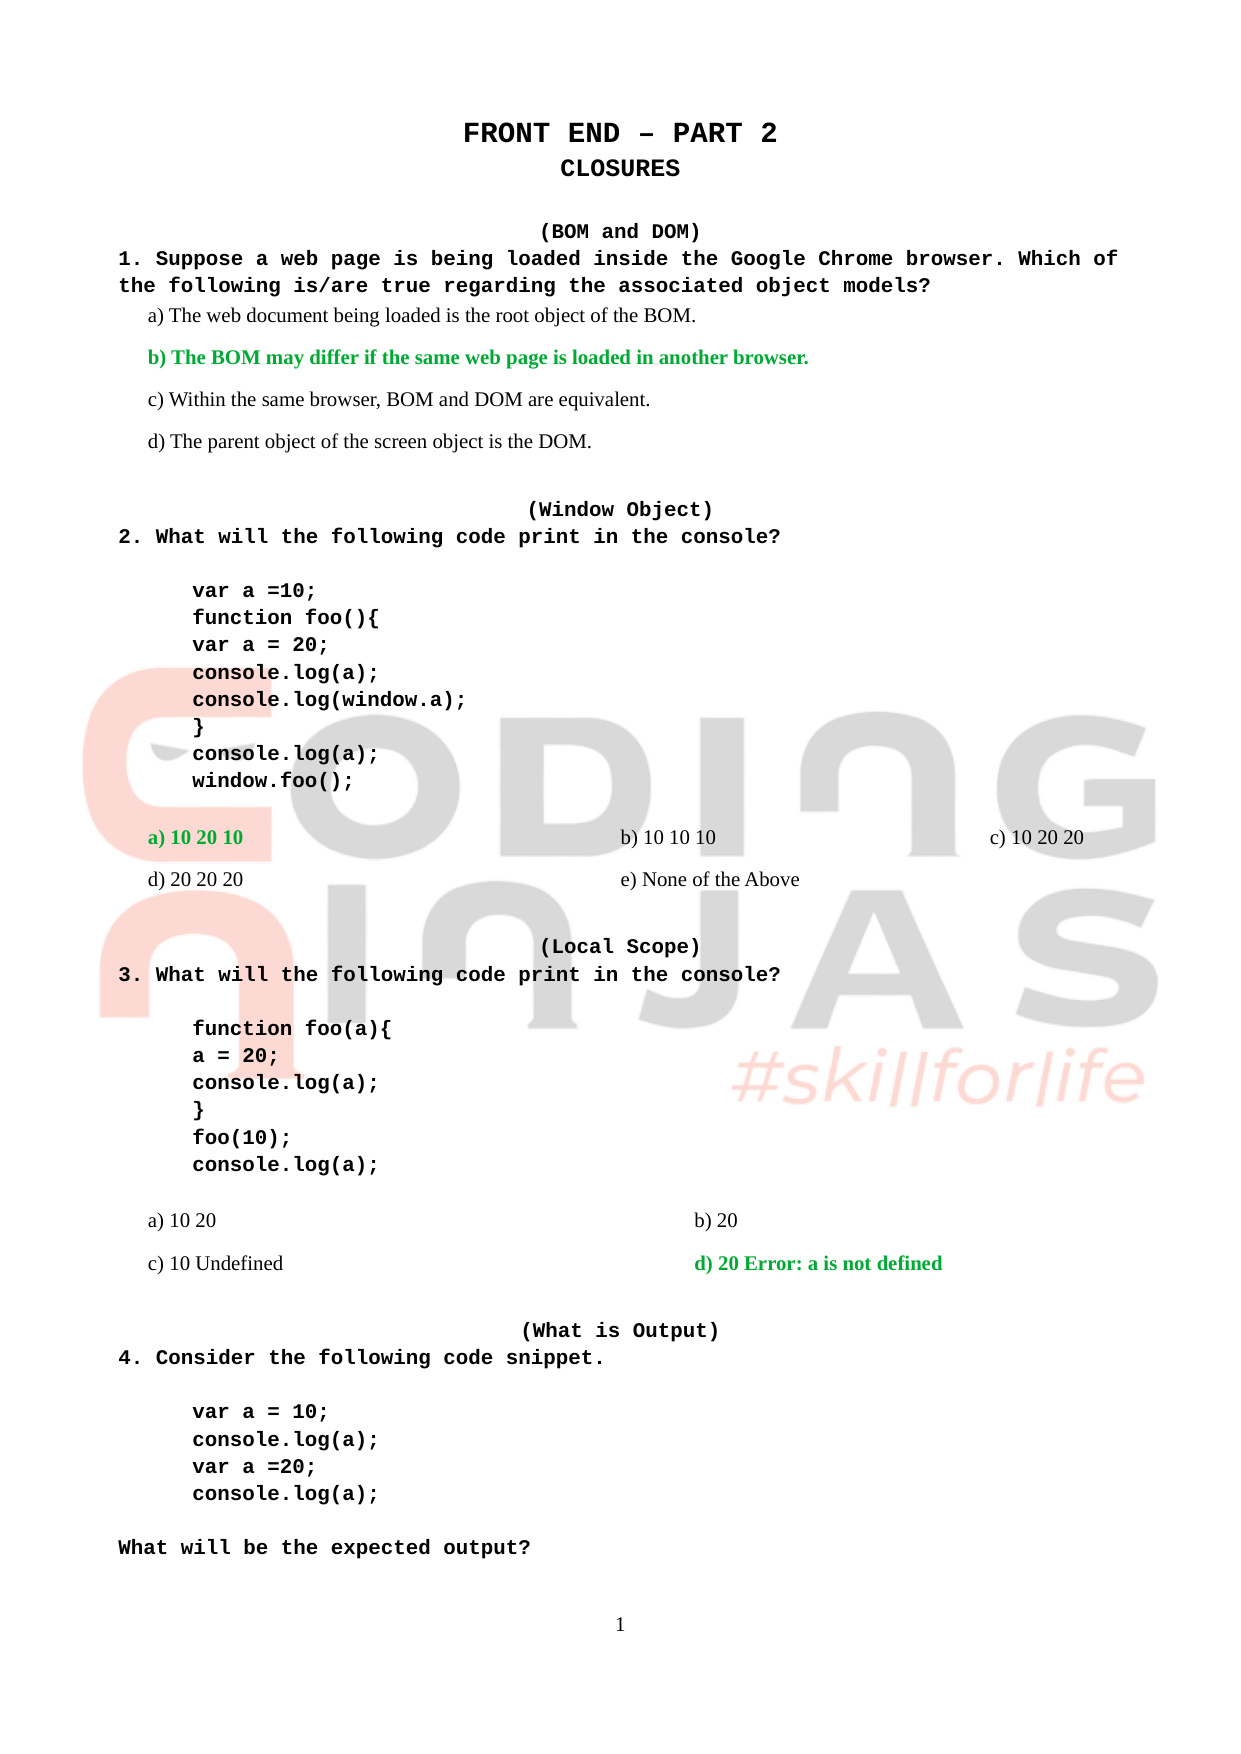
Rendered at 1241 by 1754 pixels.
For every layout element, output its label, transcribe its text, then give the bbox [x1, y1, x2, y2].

text (Window Object) [118, 498, 1122, 522]
text d) 20 20 20 e) None of the Above [148, 867, 1122, 891]
text var a = 20; [192, 634, 1122, 658]
text c) Within the same browser, BOM and DOM are equivalent. [148, 387, 1122, 411]
text console.log(a); [192, 1154, 1122, 1177]
text window.foo(); [192, 770, 1122, 794]
text function foo(){ [192, 607, 1122, 631]
text } [192, 716, 1122, 740]
text b) The BOM may differ if the same web page is loaded in another browser. [148, 345, 1122, 369]
text } [192, 1099, 1122, 1123]
text 1. Suppose a web page is being loaded inside the Google Chrome browser. Which of the following is/are true regarding the associated object models? [118, 248, 1122, 299]
text 2. What will the following code print in the console? [118, 526, 1122, 549]
text a = 20; [192, 1045, 1122, 1069]
text console.log(a); [192, 1428, 1122, 1452]
text a) 10 20 b) 20 [148, 1208, 1122, 1232]
text 3. What will the following code print in the console? [118, 963, 1122, 987]
text d) The parent object of the screen object is the DOM. [148, 429, 1122, 453]
text console.log(a); [192, 1072, 1122, 1096]
text What will be the expected output? [118, 1537, 1122, 1561]
text var a = 10; [192, 1401, 1122, 1425]
text (Local Scope) [118, 936, 1122, 960]
text console.log(a); [192, 743, 1122, 767]
text function foo(a){ [192, 1018, 1122, 1042]
text console.log(window.a); [192, 689, 1122, 712]
text CLOSURES [118, 156, 1122, 184]
text console.log(a); [192, 662, 1122, 685]
text a) 10 20 10 b) 10 10 10 c) 10 20 20 [148, 825, 1122, 849]
text console.log(a); [192, 1483, 1122, 1507]
text FRONT END – PART 2 [118, 118, 1122, 151]
text c) 10 Undefined d) 20 Error: a is not defined [148, 1250, 1122, 1274]
text a) The web document being loaded is the root object of the BOM. [148, 303, 1122, 327]
text var a =10; [192, 580, 1122, 604]
text (What is Output) [118, 1320, 1122, 1343]
text var a =20; [192, 1456, 1122, 1479]
text (BOM and DOM) [118, 221, 1122, 245]
text foo(10); [192, 1127, 1122, 1150]
text 4. Consider the following code snippet. [118, 1347, 1122, 1371]
